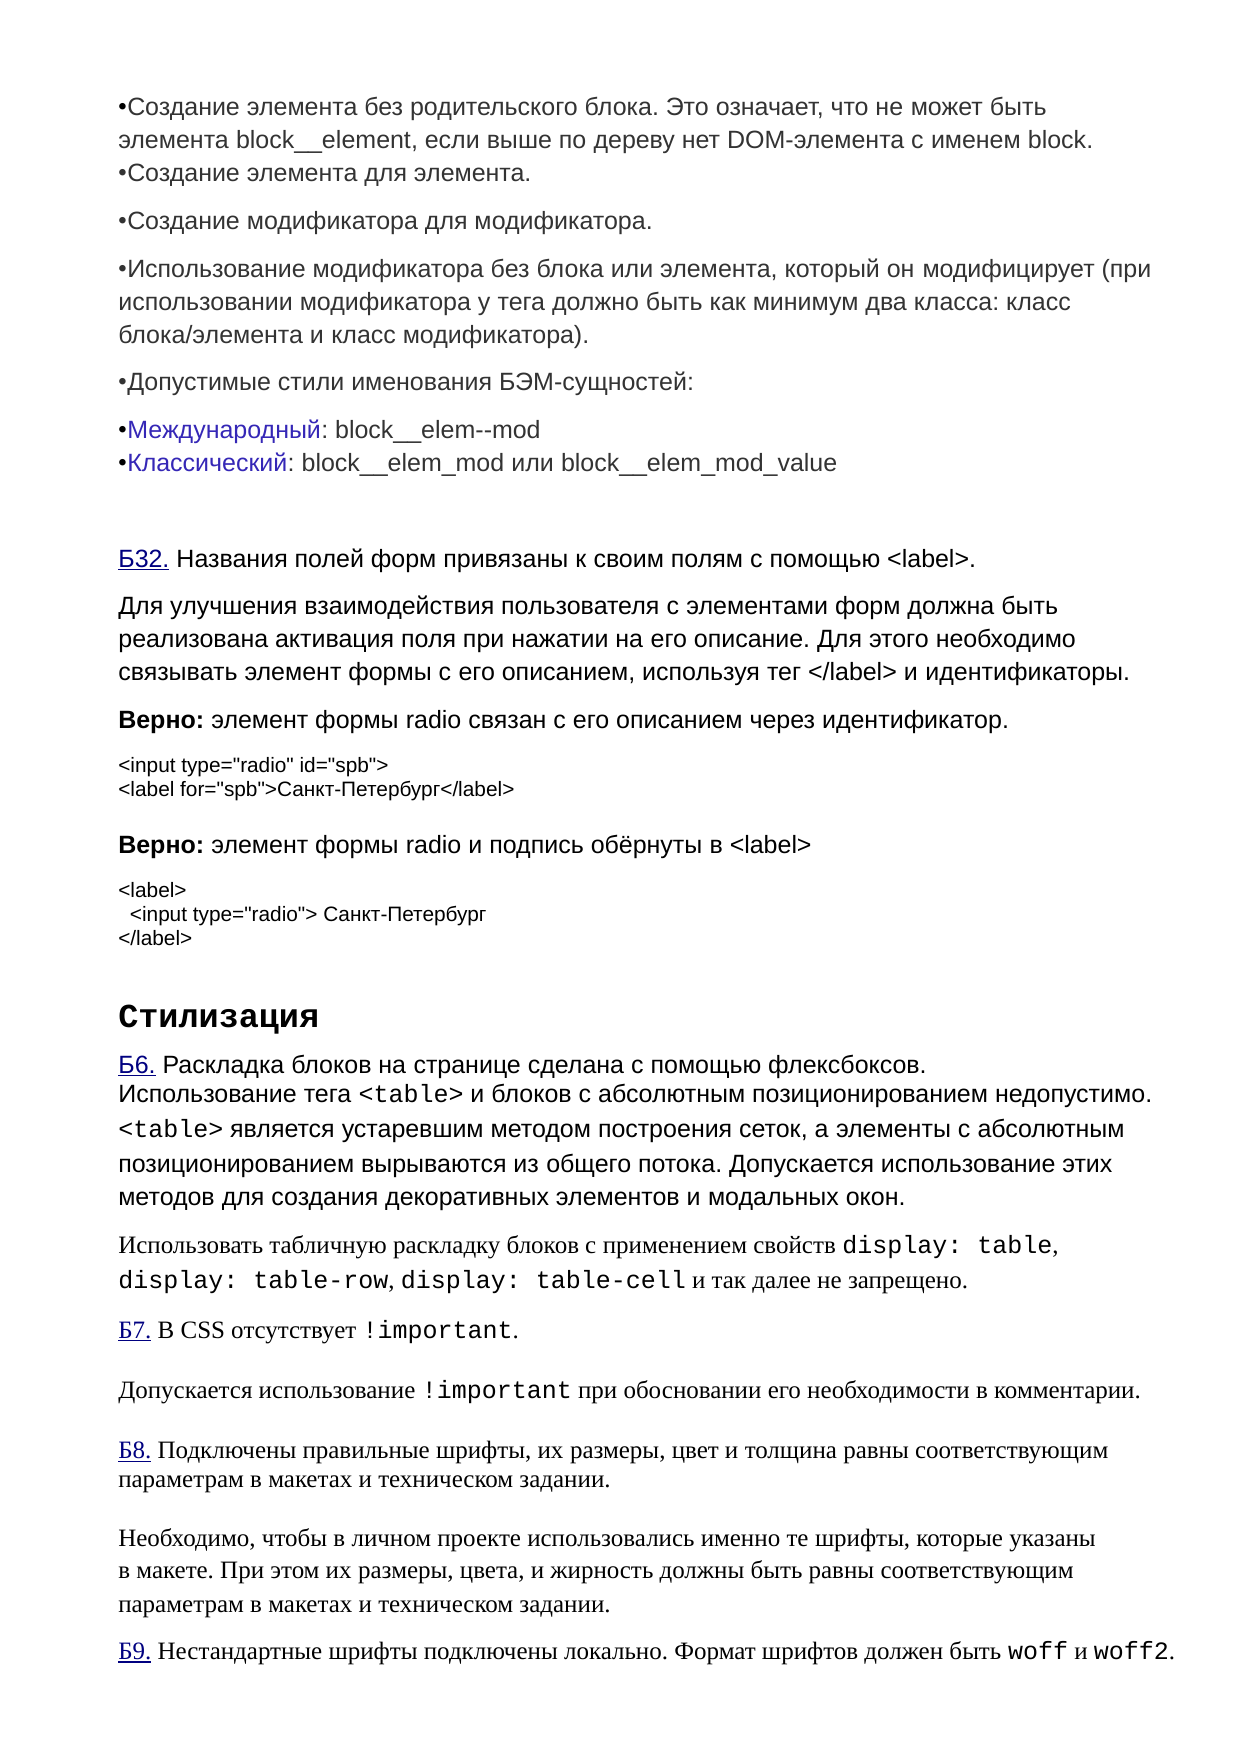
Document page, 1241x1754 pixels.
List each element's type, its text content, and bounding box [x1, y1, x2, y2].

list Создание модификатора для модификатора. [118, 206, 1181, 235]
subtitle Стилизация [118, 999, 1181, 1038]
list Классический: block__elem_mod или block__elem_mod_value [118, 448, 1181, 477]
text Использование тега <table> и блоков с абсолютным позиционированием недопустимо. <table> является устаревшим методом построения сеток, а элементы с абсолютным позиционированием вырываются из общего потока. Допускается использование этих методов для создания декоративных элементов и модальных окон. [118, 1079, 1181, 1211]
list Создание элемента для элемента. [118, 158, 1181, 187]
text <input type="radio" id="spb"> [118, 752, 1181, 776]
text Б8. Подключены правильные шрифты, их размеры, цвет и толщина равны соответствующим параметрам в макетах и техническом задании. [118, 1436, 1181, 1493]
list Международный: block__elem--mod [118, 415, 1181, 444]
text Б6. Раскладка блоков на странице сделана с помощью флексбоксов. [118, 1050, 1181, 1079]
text Допускается использование !important при обосновании его необходимости в комментарии. [118, 1375, 1181, 1406]
text Необходимо, чтобы в личном проекте использовались именно те шрифты, которые указаны в макете. При этом их размеры, цвета, и жирность должны быть равны соответствующим параметрам в макетах и техническом задании. [118, 1523, 1181, 1617]
list Создание элемента без родительского блока. Это означает, что не может быть элемента block__element, если выше по дереву нет DOM-элемента с именем block. [118, 92, 1181, 154]
text Верно: элемент формы radio связан с его описанием через идентификатор. [118, 705, 1181, 733]
text Б9. Нестандартные шрифты подключены локально. Формат шрифтов должен быть woff и woff2. [118, 1636, 1181, 1667]
text <label for="spb">Санкт-Петербург</label> [118, 776, 1181, 800]
list Допустимые стили именования БЭМ-сущностей: [118, 367, 1181, 396]
list Использование модификатора без блока или элемента, который он модифицирует (при использовании модификатора у тега должно быть как минимум два класса: класс блока/элемента и класс модификатора). [118, 254, 1181, 348]
text <label> [118, 877, 1181, 901]
text Для улучшения взаимодействия пользователя с элементами форм должна быть реализована активация поля при нажатии на его описание. Для этого необходимо связывать элемент формы с его описанием, используя тег </label> и идентификаторы. [118, 591, 1181, 686]
text <input type="radio"> Санкт-Петербург [118, 901, 1181, 925]
text </label> [118, 925, 1181, 949]
text Б32. Названия полей форм привязаны к своим полям с помощью <label>. [118, 543, 1181, 572]
text Использовать табличную раскладку блоков с применением свойств display: table, display: table-row, display: table-cell и так далее не запрещено. [118, 1230, 1181, 1296]
text Верно: элемент формы radio и подпись обёрнуты в <label> [118, 830, 1181, 858]
text Б7. В CSS отсутствует !important. [118, 1315, 1181, 1346]
